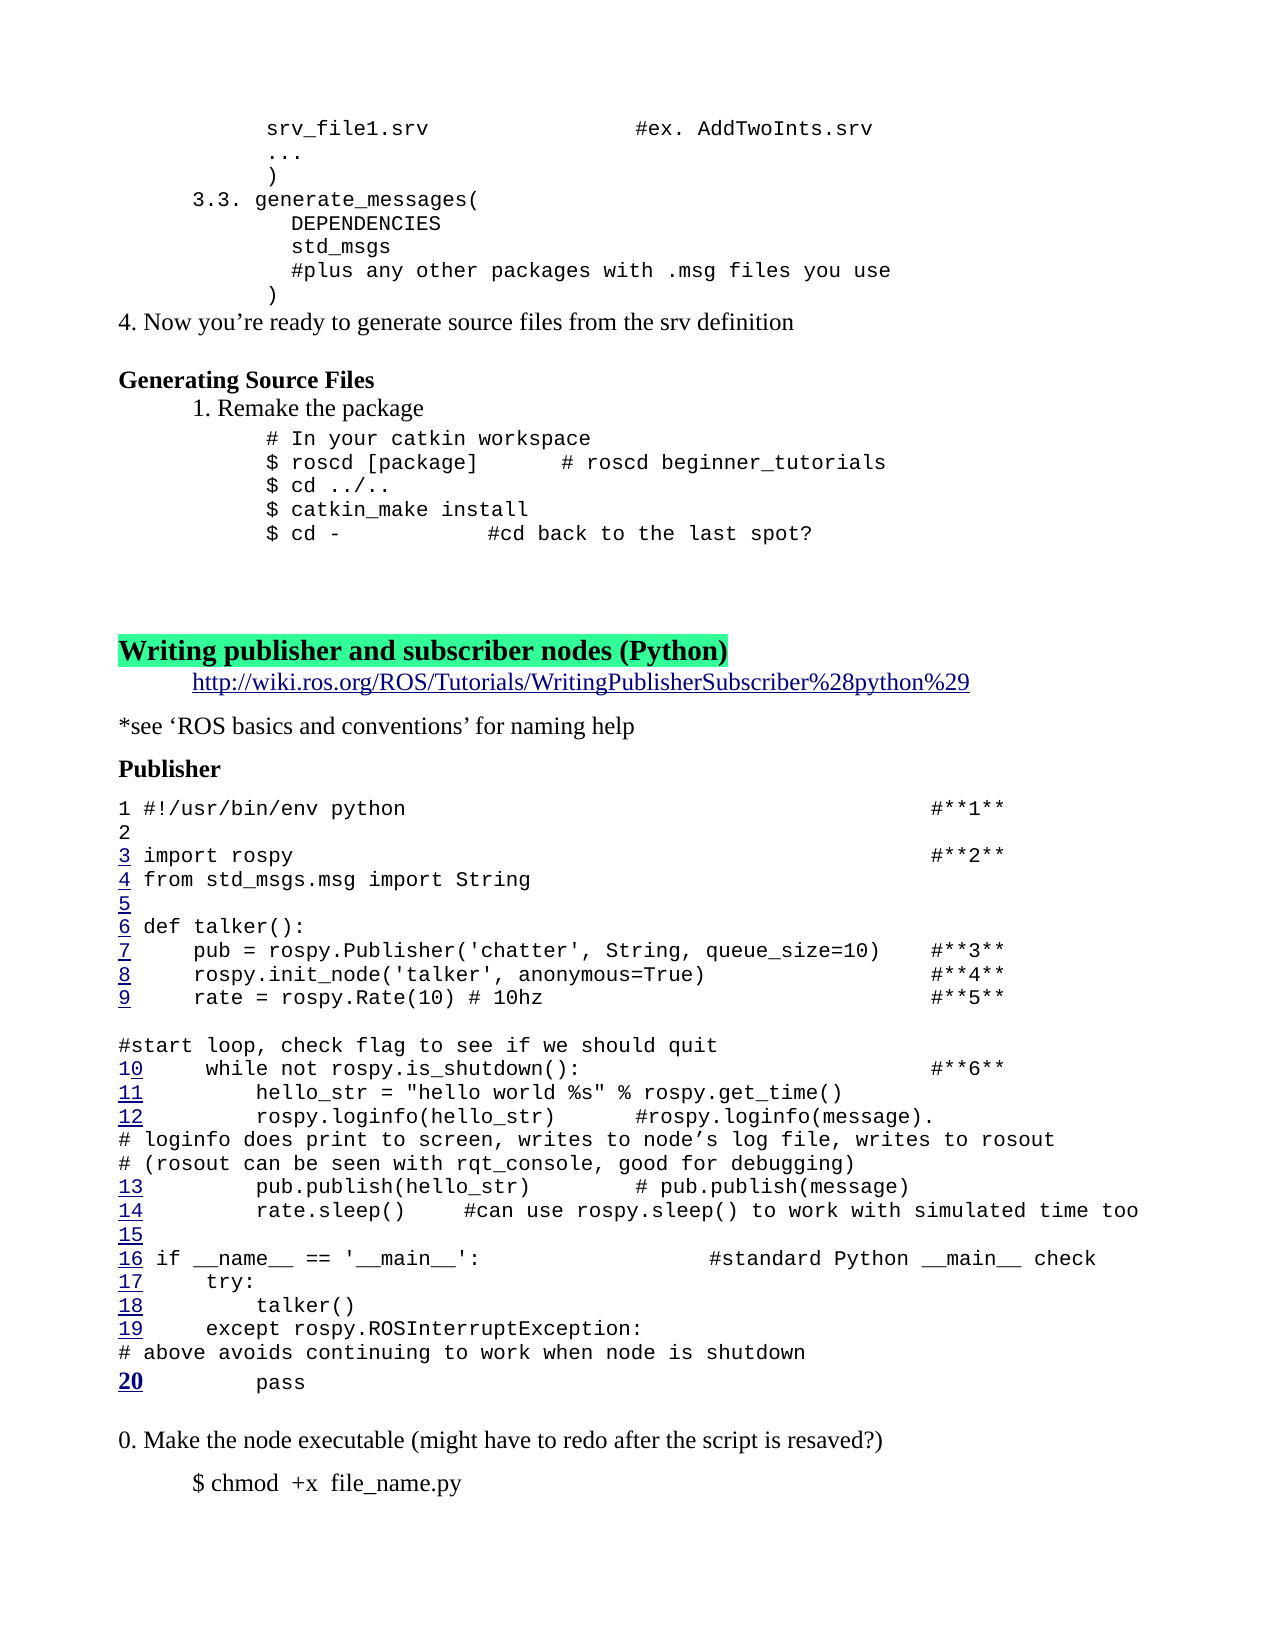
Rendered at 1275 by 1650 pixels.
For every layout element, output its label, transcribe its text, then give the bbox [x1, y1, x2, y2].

text # In your catkin workspace [118, 422, 1157, 452]
text 4 from std_msgs.msg import String [118, 869, 1157, 893]
text 11 hello_str = "hello world %s" % rospy.get_time() [118, 1082, 1157, 1106]
text 3.3. generate_messages( [118, 189, 1157, 213]
text Publisher [118, 754, 1157, 783]
text $ chmod +x file_name.py [118, 1468, 1157, 1497]
text ... [118, 142, 1157, 165]
text 6 def talker(): [118, 916, 1157, 940]
text 4. Now you’re ready to generate source files from the srv definition [118, 307, 1157, 336]
text $ roscd [package] # roscd beginner_tutorials [118, 452, 1157, 476]
text 12 rospy.loginfo(hello_str) #rospy.loginfo(message). [118, 1106, 1157, 1129]
text 10 while not rospy.is_shutdown(): #**6** [118, 1058, 1157, 1082]
text Generating Source Files [118, 365, 1157, 393]
text 8 rospy.init_node('talker', anonymous=True) #**4** [118, 964, 1157, 987]
text 18 talker() [118, 1295, 1157, 1318]
text 2 [118, 822, 1157, 846]
text #start loop, check flag to see if we should quit [118, 1035, 1157, 1058]
text 15 [118, 1224, 1157, 1247]
text 20 pass [118, 1366, 1157, 1395]
text 5 [118, 893, 1157, 916]
text 1 #!/usr/bin/env python #**1** [118, 798, 1157, 822]
text Writing publisher and subscriber nodes (Python) [118, 633, 1157, 667]
text 1. Remake the package [118, 393, 1157, 422]
text 9 rate = rospy.Rate(10) # 10hz #**5** [118, 987, 1157, 1011]
text 13 pub.publish(hello_str) # pub.publish(message) [118, 1177, 1157, 1200]
text # loginfo does print to screen, writes to node’s log file, writes to rosout [118, 1129, 1157, 1153]
text std_msgs [118, 236, 1157, 260]
text http://wiki.ros.org/ROS/Tutorials/WritingPublisherSubscriber%28python%29 [118, 667, 1157, 696]
text ) [118, 284, 1157, 307]
text 7 pub = rospy.Publisher('chatter', String, queue_size=10) #**3** [118, 940, 1157, 964]
text #plus any other packages with .msg files you use [118, 260, 1157, 284]
text $ cd ../.. [118, 476, 1157, 499]
text DEPENDENCIES [118, 213, 1157, 236]
text # above avoids continuing to work when node is shutdown [118, 1342, 1157, 1366]
text *see ‘ROS basics and conventions’ for naming help [118, 711, 1157, 739]
text 16 if __name__ == '__main__': #standard Python __main__ check [118, 1247, 1157, 1271]
text # (rosout can be seen with rqt_console, good for debugging) [118, 1153, 1157, 1177]
text 0. Make the node executable (might have to redo after the script is resaved?) [118, 1425, 1157, 1453]
text 3 import rospy #**2** [118, 846, 1157, 869]
text srv_file1.srv #ex. AddTwoInts.srv [118, 118, 1157, 142]
text ) [118, 165, 1157, 189]
text 14 rate.sleep() #can use rospy.sleep() to work with simulated time too [118, 1200, 1157, 1224]
text $ cd - #cd back to the last spot? [118, 523, 1157, 546]
text 19 except rospy.ROSInterruptException: [118, 1318, 1157, 1342]
text $ catkin_make install [118, 499, 1157, 523]
text 17 try: [118, 1271, 1157, 1295]
